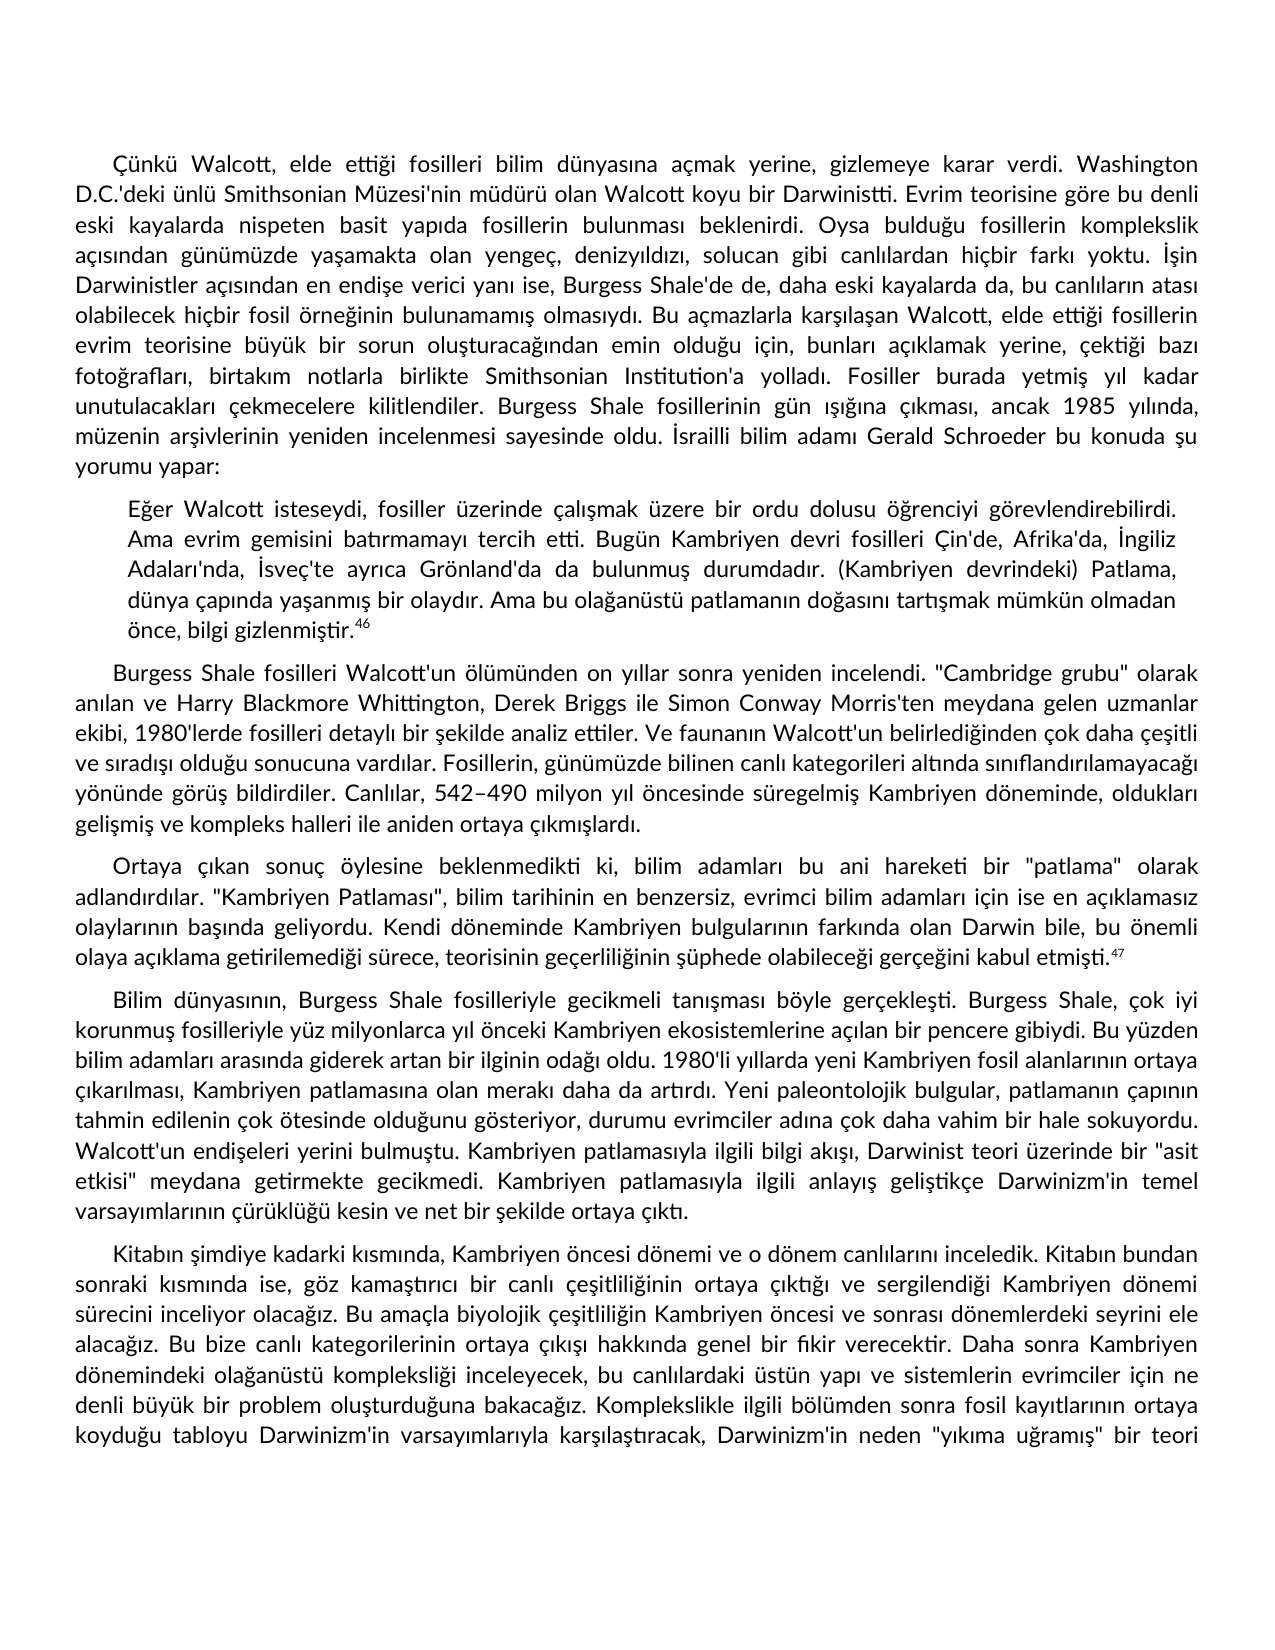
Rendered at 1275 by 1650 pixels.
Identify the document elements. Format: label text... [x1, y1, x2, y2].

text Kitabın şimdiye kadarki kısmında, Kambriyen öncesi dönemi ve o dönem canlılarını inceledik. Kitabın bundan sonraki kısmında ise, göz kamaştırıcı bir canlı çeşitliliğinin ortaya çıktığı ve sergilendiği Kambriyen dönemi sürecini inceliyor olacağız. Bu amaçla biyolojik çeşitliliğin Kambriyen öncesi ve sonrası dönemlerdeki seyrini ele alacağız. Bu bize canlı kategorilerinin ortaya çıkışı hakkında genel bir fikir verecektir. Daha sonra Kambriyen dönemindeki olağanüstü kompleksliği inceleyecek, bu canlılardaki üstün yapı ve sistemlerin evrimciler için ne denli büyük bir problem oluşturduğuna bakacağız. Komplekslikle ilgili bölümden sonra fosil kayıtlarının ortaya koyduğu tabloyu Darwinizm'in varsayımlarıyla karşılaştıracak, Darwinizm'in neden "yıkıma uğramış" bir teori [75, 1239, 1200, 1448]
text Çünkü Walcott, elde ettiği fosilleri bilim dünyasına açmak yerine, gizlemeye karar verdi. Washington D.C.'deki ünlü Smithsonian Müzesi'nin müdürü olan Walcott koyu bir Darwinistti. Evrim teorisine göre bu denli eski kayalarda nispeten basit yapıda fosillerin bulunması beklenirdi. Oysa bulduğu fosillerin komplekslik açısından günümüzde yaşamakta olan yengeç, denizyıldızı, solucan gibi canlılardan hiçbir farkı yoktu. İşin Darwinistler açısından en endişe verici yanı ise, Burgess Shale'de de, daha eski kayalarda da, bu canlıların atası olabilecek hiçbir fosil örneğinin bulunamamış olmasıydı. Bu açmazlarla karşılaşan Walcott, elde ettiği fosillerin evrim teorisine büyük bir sorun oluşturacağından emin olduğu için, bunları açıklamak yerine, çektiği bazı fotoğrafları, birtakım notlarla birlikte Smithsonian Institution'a yolladı. Fosiller burada yetmiş yıl kadar unutulacakları çekmecelere kilitlendiler. Burgess Shale fosillerinin gün ışığına çıkması, ancak 1985 yılında, müzenin arşivlerinin yeniden incelenmesi sayesinde oldu. İsrailli bilim adamı Gerald Schroeder bu konuda şu yorumu yapar: [75, 150, 1200, 479]
text Ortaya çıkan sonuç öylesine beklenmedikti ki, bilim adamları bu ani hareketi bir "patlama" olarak adlandırdılar. "Kambriyen Patlaması", bilim tarihinin en benzersiz, evrimci bilim adamları için ise en açıklamasız olaylarının başında geliyordu. Kendi döneminde Kambriyen bulgularının farkında olan Darwin bile, bu önemli olaya açıklama getirilemediği sürece, teorisinin geçerliliğinin şüphede olabileceği gerçeğini kabul etmişti.47 [75, 852, 1200, 970]
text Bilim dünyasının, Burgess Shale fosilleriyle gecikmeli tanışması böyle gerçekleşti. Burgess Shale, çok iyi korunmuş fosilleriyle yüz milyonlarca yıl önceki Kambriyen ekosistemlerine açılan bir pencere gibiydi. Bu yüzden bilim adamları arasında giderek artan bir ilginin odağı oldu. 1980'li yıllarda yeni Kambriyen fosil alanlarının ortaya çıkarılması, Kambriyen patlamasına olan merakı daha da artırdı. Yeni paleontolojik bulgular, patlamanın çapının tahmin edilenin çok ötesinde olduğunu gösteriyor, durumu evrimciler adına çok daha vahim bir hale sokuyordu. Walcott'un endişeleri yerini bulmuştu. Kambriyen patlamasıyla ilgili bilgi akışı, Darwinist teori üzerinde bir "asit etkisi" meydana getirmekte gecikmedi. Kambriyen patlamasıyla ilgili anlayış geliştikçe Darwinizm'in temel varsayımlarının çürüklüğü kesin ve net bir şekilde ortaya çıktı. [75, 985, 1200, 1224]
text Eğer Walcott isteseydi, fosiller üzerinde çalışmak üzere bir ordu dolusu öğrenciyi görevlendirebilirdi. Ama evrim gemisini batırmamayı tercih etti. Bugün Kambriyen devri fosilleri Çin'de, Afrika'da, İngiliz Adaları'nda, İsveç'te ayrıca Grönland'da da bulunmuş durumdadır. (Kambriyen devrindeki) Patlama, dünya çapında yaşanmış bir olaydır. Ama bu olağanüstü patlamanın doğasını tartışmak mümkün olmadan önce, bilgi gizlenmiştir.46 [127, 495, 1177, 643]
text Burgess Shale fosilleri Walcott'un ölümünden on yıllar sonra yeniden incelendi. "Cambridge grubu" olarak anılan ve Harry Blackmore Whittington, Derek Briggs ile Simon Conway Morris'ten meydana gelen uzmanlar ekibi, 1980'lerde fosilleri detaylı bir şekilde analiz ettiler. Ve faunanın Walcott'un belirlediğinden çok daha çeşitli ve sıradışı olduğu sonucuna vardılar. Fosillerin, günümüzde bilinen canlı kategorileri altında sınıflandırılamayacağı yönünde görüş bildirdiler. Canlılar, 542–490 milyon yıl öncesinde süregelmiş Kambriyen döneminde, oldukları gelişmiş ve kompleks halleri ile aniden ortaya çıkmışlardı. [75, 658, 1200, 837]
